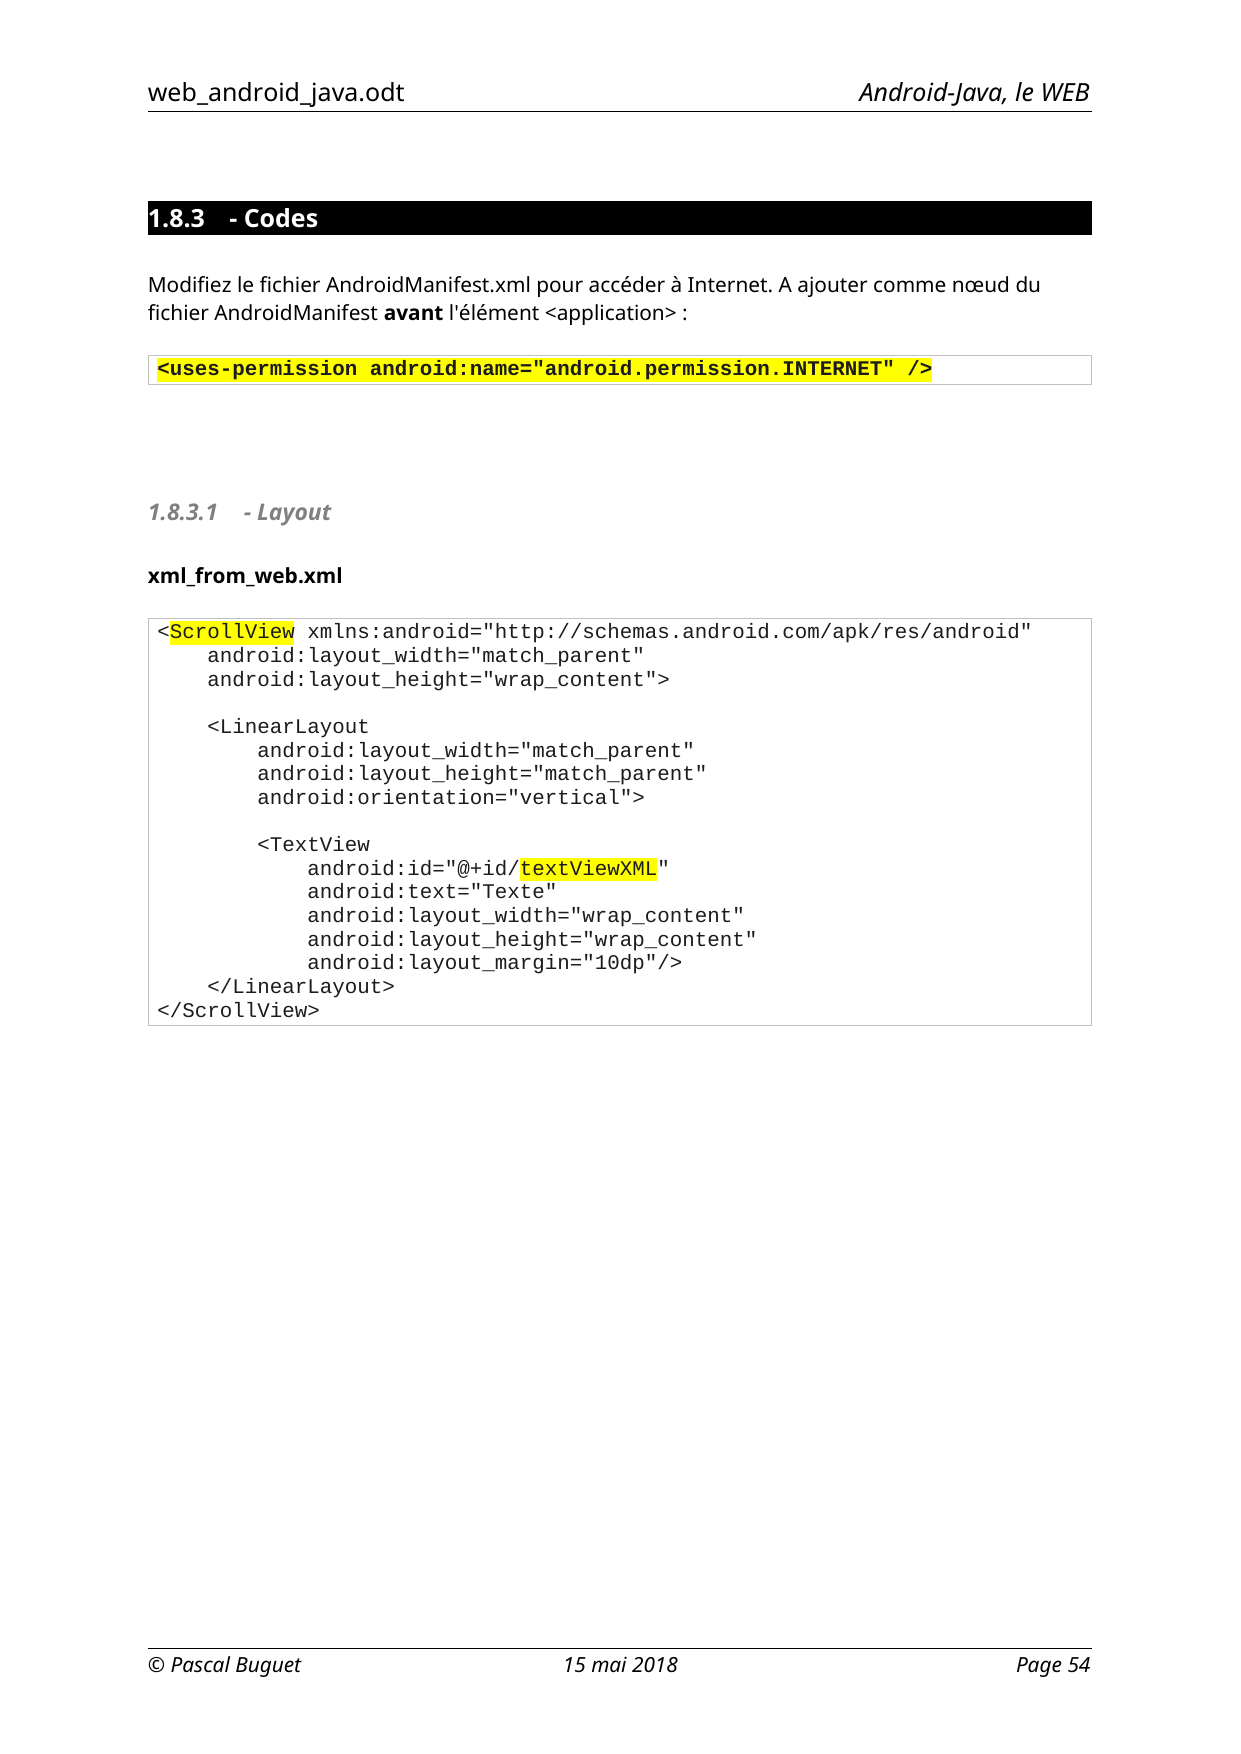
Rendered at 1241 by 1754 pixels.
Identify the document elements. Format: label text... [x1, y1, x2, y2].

text <ScrollView xmlns:android="http://schemas.android.com/apk/res/android" [149, 619, 1091, 642]
text </ScrollView> [149, 997, 1091, 1025]
text android:id="@+id/textViewXML" [149, 855, 1091, 878]
text Modifiez le fichier AndroidManifest.xml pour accéder à Internet. A ajouter comme nœud du fichier AndroidManifest avant l'élément <application> : [148, 270, 1092, 327]
text android:layout_width="match_parent" [149, 642, 1091, 666]
text <TextView [149, 831, 1091, 855]
text android:orientation="vertical"> [149, 784, 1091, 807]
text android:text="Texte" [149, 878, 1091, 902]
text <LinearLayout [149, 713, 1091, 736]
text <uses-permission android:name="android.permission.INTERNET" /> [149, 356, 1091, 384]
subtitle - Layout [148, 495, 1092, 527]
text android:layout_width="wrap_content" [149, 902, 1091, 926]
text xml_from_web.xml [148, 561, 1092, 590]
text android:layout_height="wrap_content" [149, 926, 1091, 949]
text android:layout_height="match_parent" [149, 760, 1091, 784]
text </LinearLayout> [149, 973, 1091, 997]
text android:layout_height="wrap_content"> [149, 666, 1091, 689]
text android:layout_width="match_parent" [149, 736, 1091, 760]
text android:layout_margin="10dp"/> [149, 949, 1091, 973]
subtitle - Codes [148, 201, 1092, 235]
